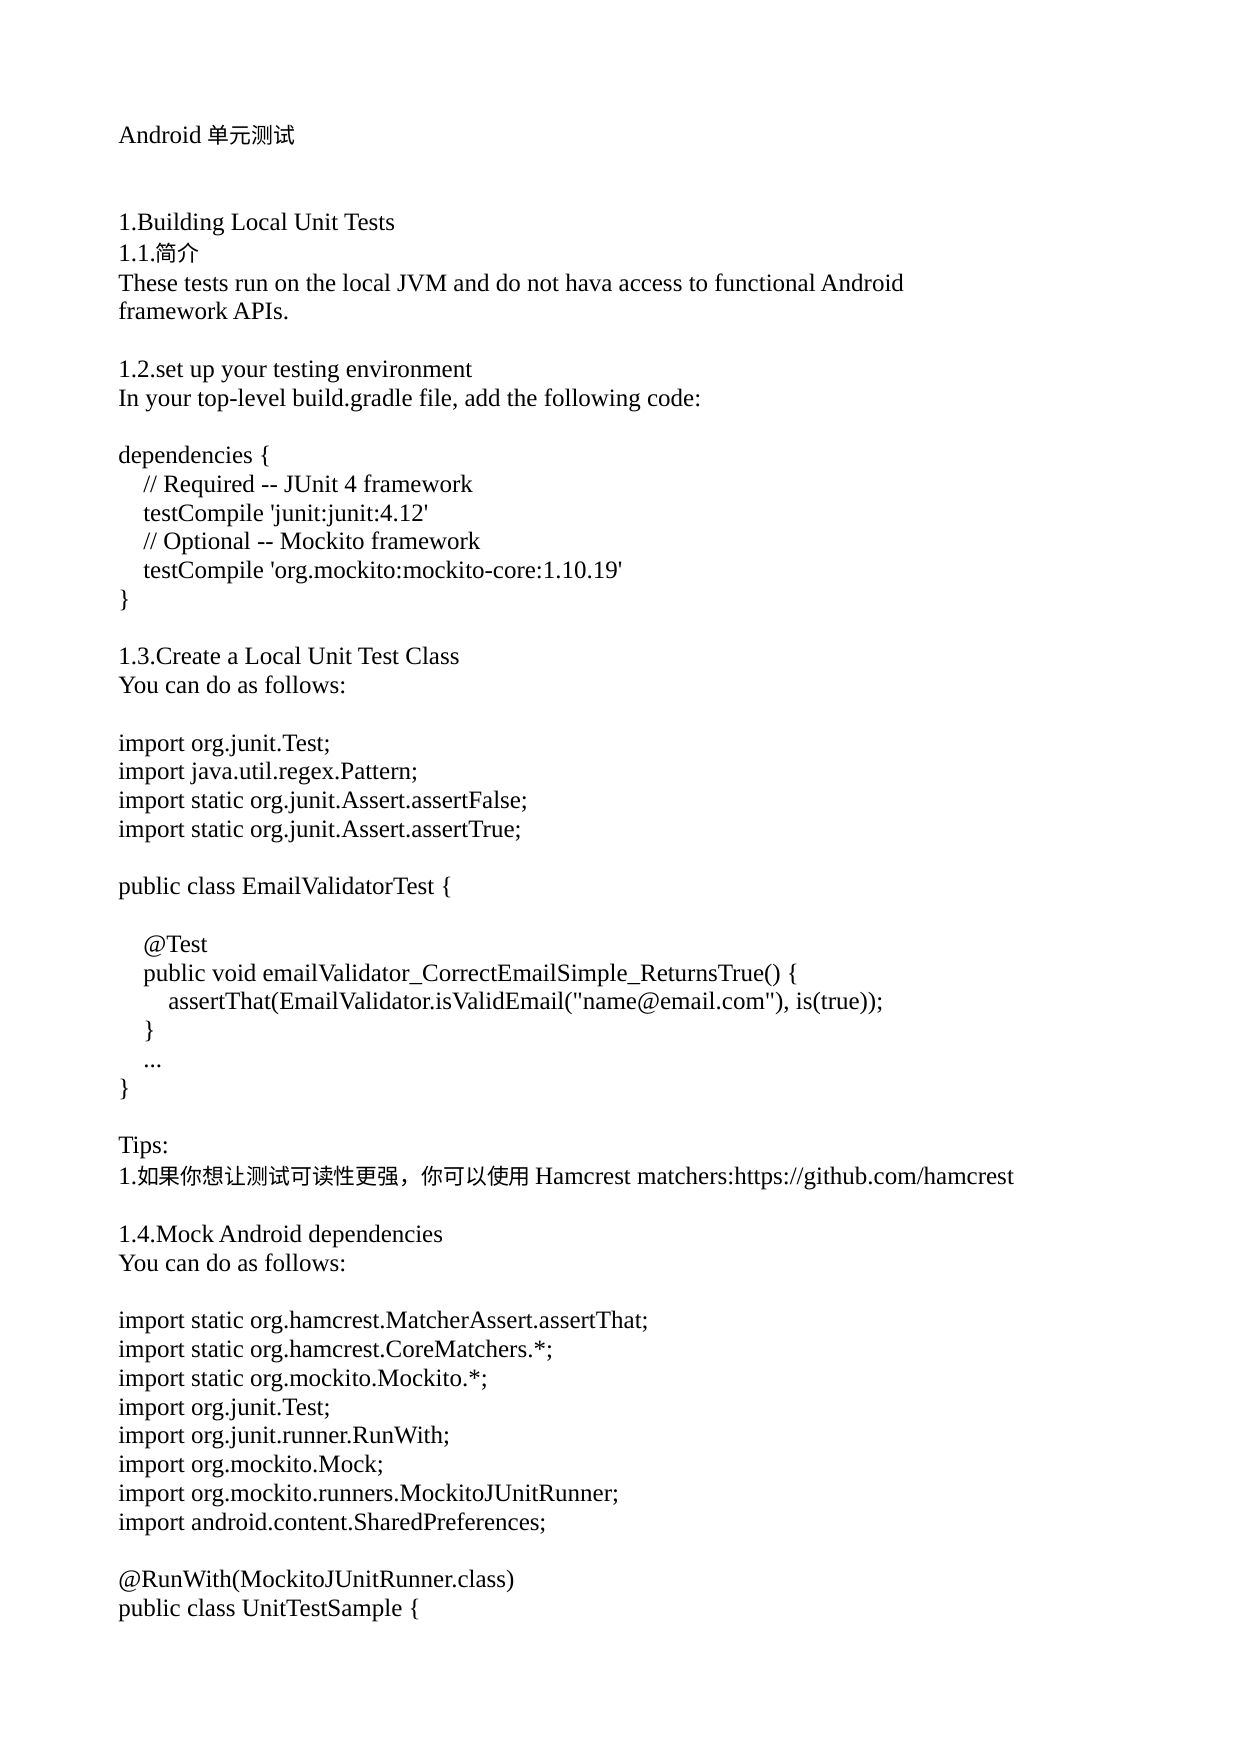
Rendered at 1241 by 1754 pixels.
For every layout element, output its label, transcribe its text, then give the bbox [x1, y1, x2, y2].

text } [118, 1073, 1122, 1101]
text testCompile 'org.mockito:mockito-core:1.10.19' [118, 555, 1122, 584]
text import static org.hamcrest.CoreMatchers.*; [118, 1334, 1122, 1363]
text // Optional -- Mockito framework [118, 526, 1122, 555]
text import org.mockito.Mock; [118, 1449, 1122, 1478]
text dependencies { [118, 440, 1122, 469]
text import static org.junit.Assert.assertFalse; [118, 785, 1122, 814]
text import static org.junit.Assert.assertTrue; [118, 814, 1122, 843]
text import static org.mockito.Mockito.*; [118, 1363, 1122, 1392]
text // Required -- JUnit 4 framework [118, 469, 1122, 498]
text testCompile 'junit:junit:4.12' [118, 498, 1122, 526]
text import java.util.regex.Pattern; [118, 756, 1122, 785]
text In your top-level build.gradle file, add the following code: [118, 383, 1122, 411]
text assertThat(EmailValidator.isValidEmail("name@email.com"), is(true)); [118, 986, 1122, 1015]
text ... [118, 1044, 1122, 1073]
text public class UnitTestSample { [118, 1593, 1122, 1622]
text public class EmailValidatorTest { [118, 871, 1122, 900]
text You can do as follows: [118, 670, 1122, 699]
text 1.4.Mock Android dependencies [118, 1219, 1122, 1248]
text 1.2.set up your testing environment [118, 354, 1122, 383]
text You can do as follows: [118, 1248, 1122, 1277]
text 1.如果你想让测试可读性更强，你可以使用Hamcrest matchers:https://github.com/hamcrest [118, 1159, 1122, 1191]
text Tips: [118, 1130, 1122, 1159]
text Android 单元测试 [118, 118, 1122, 150]
text import org.junit.Test; [118, 728, 1122, 756]
text 1.1.简介 [118, 236, 1122, 268]
text import static org.hamcrest.MatcherAssert.assertThat; [118, 1306, 1122, 1334]
text } [118, 1015, 1122, 1044]
text @Test [118, 929, 1122, 958]
text framework APIs. [118, 296, 1122, 325]
text import org.junit.runner.RunWith; [118, 1421, 1122, 1449]
text 1.Building Local Unit Tests [118, 207, 1122, 236]
text } [118, 584, 1122, 613]
text public void emailValidator_CorrectEmailSimple_ReturnsTrue() { [118, 958, 1122, 986]
text 1.3.Create a Local Unit Test Class [118, 641, 1122, 670]
text These tests run on the local JVM and do not hava access to functional Android [118, 268, 1122, 296]
text import org.mockito.runners.MockitoJUnitRunner; [118, 1478, 1122, 1507]
text import android.content.SharedPreferences; [118, 1507, 1122, 1536]
text import org.junit.Test; [118, 1392, 1122, 1421]
text @RunWith(MockitoJUnitRunner.class) [118, 1564, 1122, 1593]
